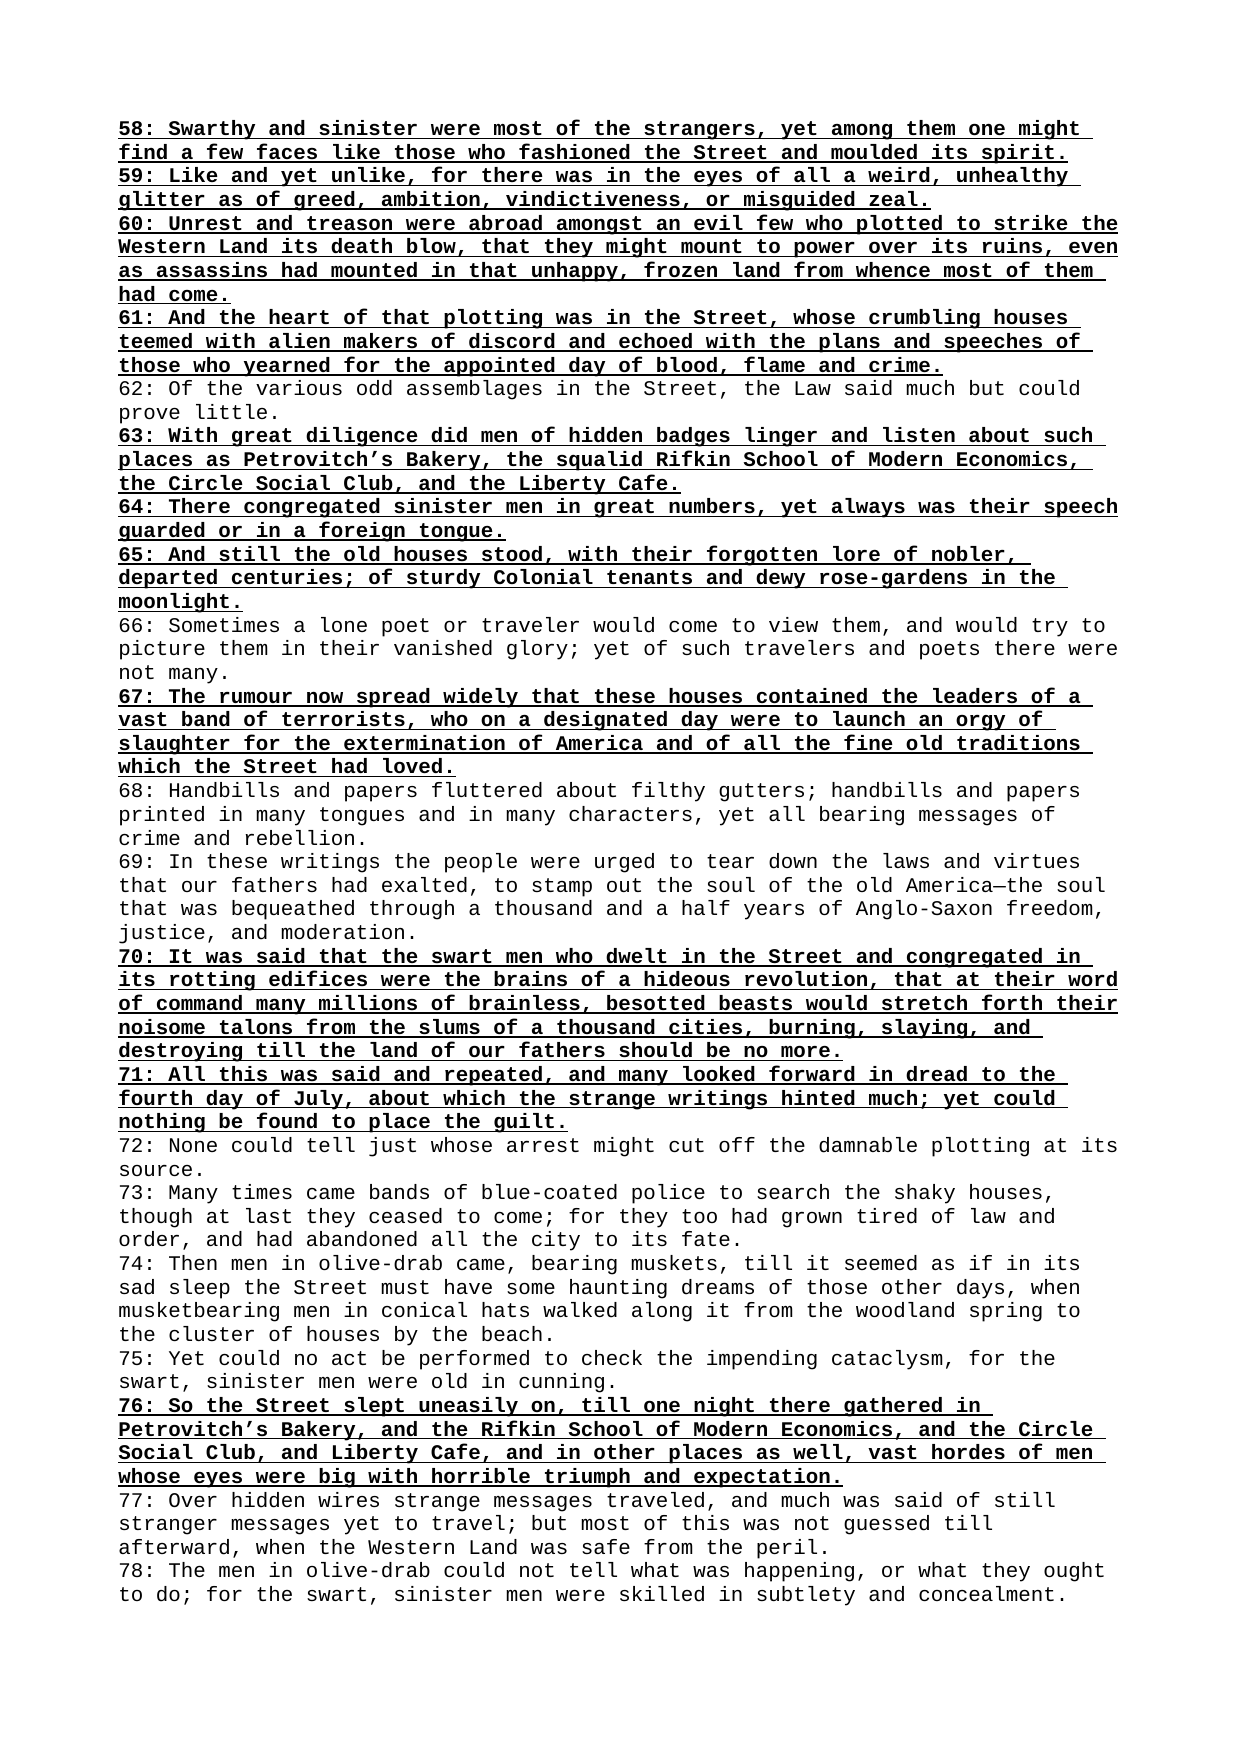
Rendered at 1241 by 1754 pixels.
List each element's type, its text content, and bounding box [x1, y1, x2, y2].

text 74: Then men in olive-drab came, bearing muskets, till it seemed as if in its sad sleep the Street must have some haunting dreams of those other days, when musketbearing men in conical hats walked along it from the woodland spring to the cluster of houses by the beach. [118, 1253, 1122, 1348]
text 58: Swarthy and sinister were most of the strangers, yet among them one might find a few faces like those who fashioned the Street and moulded its spirit. [118, 118, 1122, 165]
text 67: The rumour now spread widely that these houses contained the leaders of a vast band of terrorists, who on a designated day were to launch an orgy of slaughter for the extermination of America and of all the fine old traditions which the Street had loved. [118, 686, 1122, 780]
text 70: It was said that the swart men who dwelt in the Street and congregated in its rotting edifices were the brains of a hideous revolution, that at their word of command many millions of brainless, besotted beasts would stretch forth their noisome talons from the slums of a thousand cities, burning, slaying, and destroying till the land of our fathers should be no more. [118, 946, 1122, 1064]
text 71: All this was said and repeated, and many looked forward in dread to the fourth day of July, about which the strange writings hinted much; yet could nothing be found to place the guilt. [118, 1064, 1122, 1135]
text 77: Over hidden wires strange messages traveled, and much was said of still stranger messages yet to travel; but most of this was not guessed till afterward, when the Western Land was safe from the peril. [118, 1489, 1122, 1561]
text 64: There congregated sinister men in great numbers, yet always was their speech guarded or in a foreign tongue. [118, 496, 1122, 544]
text 75: Yet could no act be performed to check the impending cataclysm, for the swart, sinister men were old in cunning. [118, 1348, 1122, 1395]
text 73: Many times came bands of blue-coated police to search the shaky houses, though at last they ceased to come; for they too had grown tired of law and order, and had abandoned all the city to its fate. [118, 1182, 1122, 1253]
text 65: And still the old houses stood, with their forgotten lore of nobler, departed centuries; of sturdy Colonial tenants and dewy rose-gardens in the moonlight. [118, 544, 1122, 615]
text 76: So the Street slept uneasily on, till one night there gathered in Petrovitch’s Bakery, and the Rifkin School of Modern Economics, and the Circle Social Club, and Liberty Cafe, and in other places as well, vast hordes of men whose eyes were big with horrible triumph and expectation. [118, 1395, 1122, 1489]
text 69: In these writings the people were urged to tear down the laws and virtues that our fathers had exalted, to stamp out the soul of the old America—the soul that was bequeathed through a thousand and a half years of Anglo-Saxon freedom, justice, and moderation. [118, 851, 1122, 946]
text 68: Handbills and papers fluttered about filthy gutters; handbills and papers printed in many tongues and in many characters, yet all bearing messages of crime and rebellion. [118, 780, 1122, 851]
text 63: With great diligence did men of hidden badges linger and listen about such places as Petrovitch’s Bakery, the squalid Rifkin School of Modern Economics, the Circle Social Club, and the Liberty Cafe. [118, 426, 1122, 496]
text 66: Sometimes a lone poet or traveler would come to view them, and would try to picture them in their vanished glory; yet of such travelers and poets there were not many. [118, 615, 1122, 686]
text 72: None could tell just whose arrest might cut off the damnable plotting at its source. [118, 1135, 1122, 1182]
text 62: Of the various odd assemblages in the Street, the Law said much but could prove little. [118, 378, 1122, 426]
text 59: Like and yet unlike, for there was in the eyes of all a weird, unhealthy glitter as of greed, ambition, vindictiveness, or misguided zeal. [118, 165, 1122, 213]
text 78: The men in olive-drab could not tell what was happening, or what they ought to do; for the swart, sinister men were skilled in subtlety and concealment. [118, 1561, 1122, 1608]
text 61: And the heart of that plotting was in the Street, whose crumbling houses teemed with alien makers of discord and echoed with the plans and speeches of those who yearned for the appointed day of blood, flame and crime. [118, 307, 1122, 378]
text 60: Unrest and treason were abroad amongst an evil few who plotted to strike the Western Land its death blow, that they might mount to power over its ruins, even as assassins had mounted in that unhappy, frozen land from whence most of them had come. [118, 213, 1122, 307]
